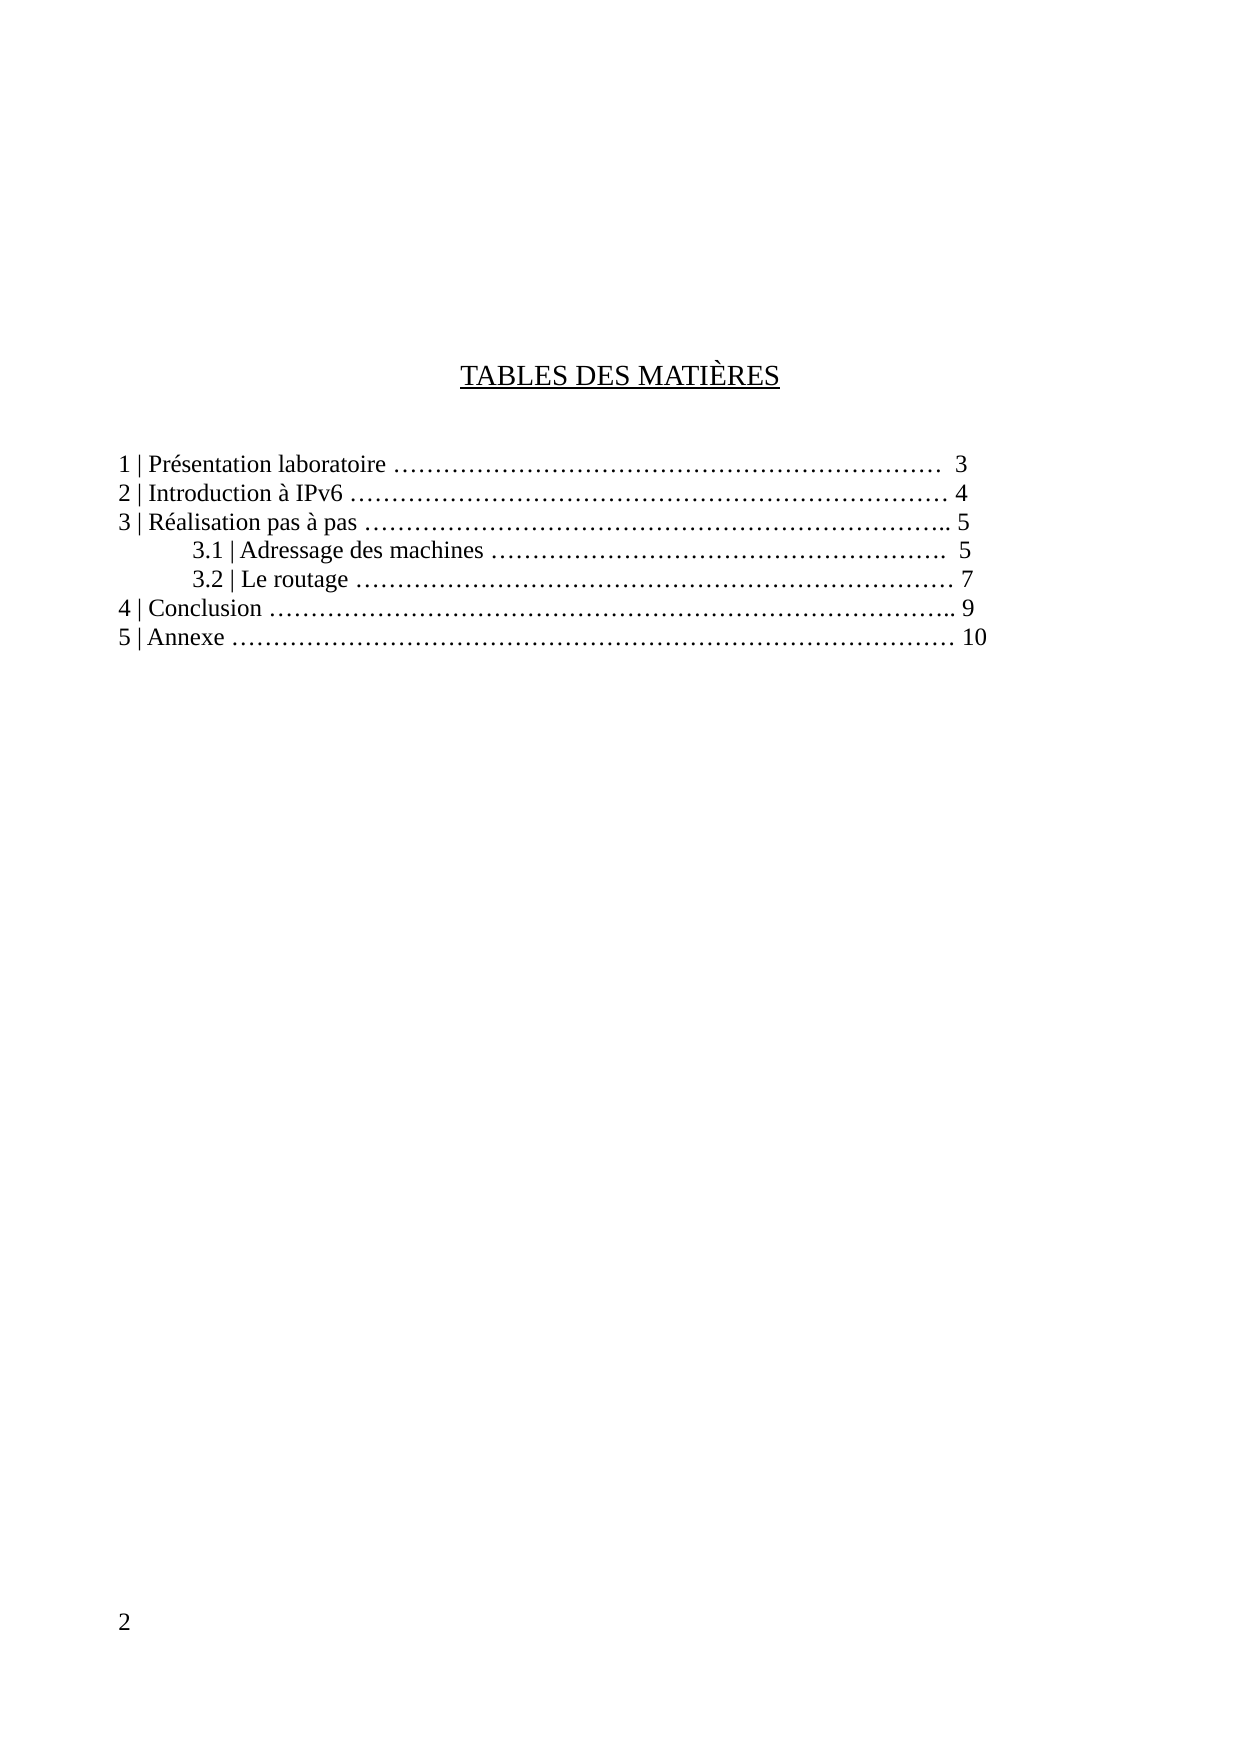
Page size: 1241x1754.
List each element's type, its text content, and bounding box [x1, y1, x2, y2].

text 1 | Présentation laboratoire ………………………………………………………… 3 [118, 449, 1122, 478]
text 2 | Introduction à IPv6 ……………………………………………………………… 4 [118, 478, 1122, 507]
text 5 | Annexe …………………………………………………………………………… 10 [118, 622, 1122, 650]
text 3 | Réalisation pas à pas …………………………………………………………….. 5 [118, 507, 1122, 535]
text 3.2 | Le routage ……………………………………………………………… 7 [118, 564, 1122, 593]
text 3.1 | Adressage des machines ………………………………………………. 5 [118, 535, 1122, 564]
text TABLES DES MATIÈRES [118, 358, 1122, 392]
text 4 | Conclusion ……………………………………………………………………….. 9 [118, 593, 1122, 622]
